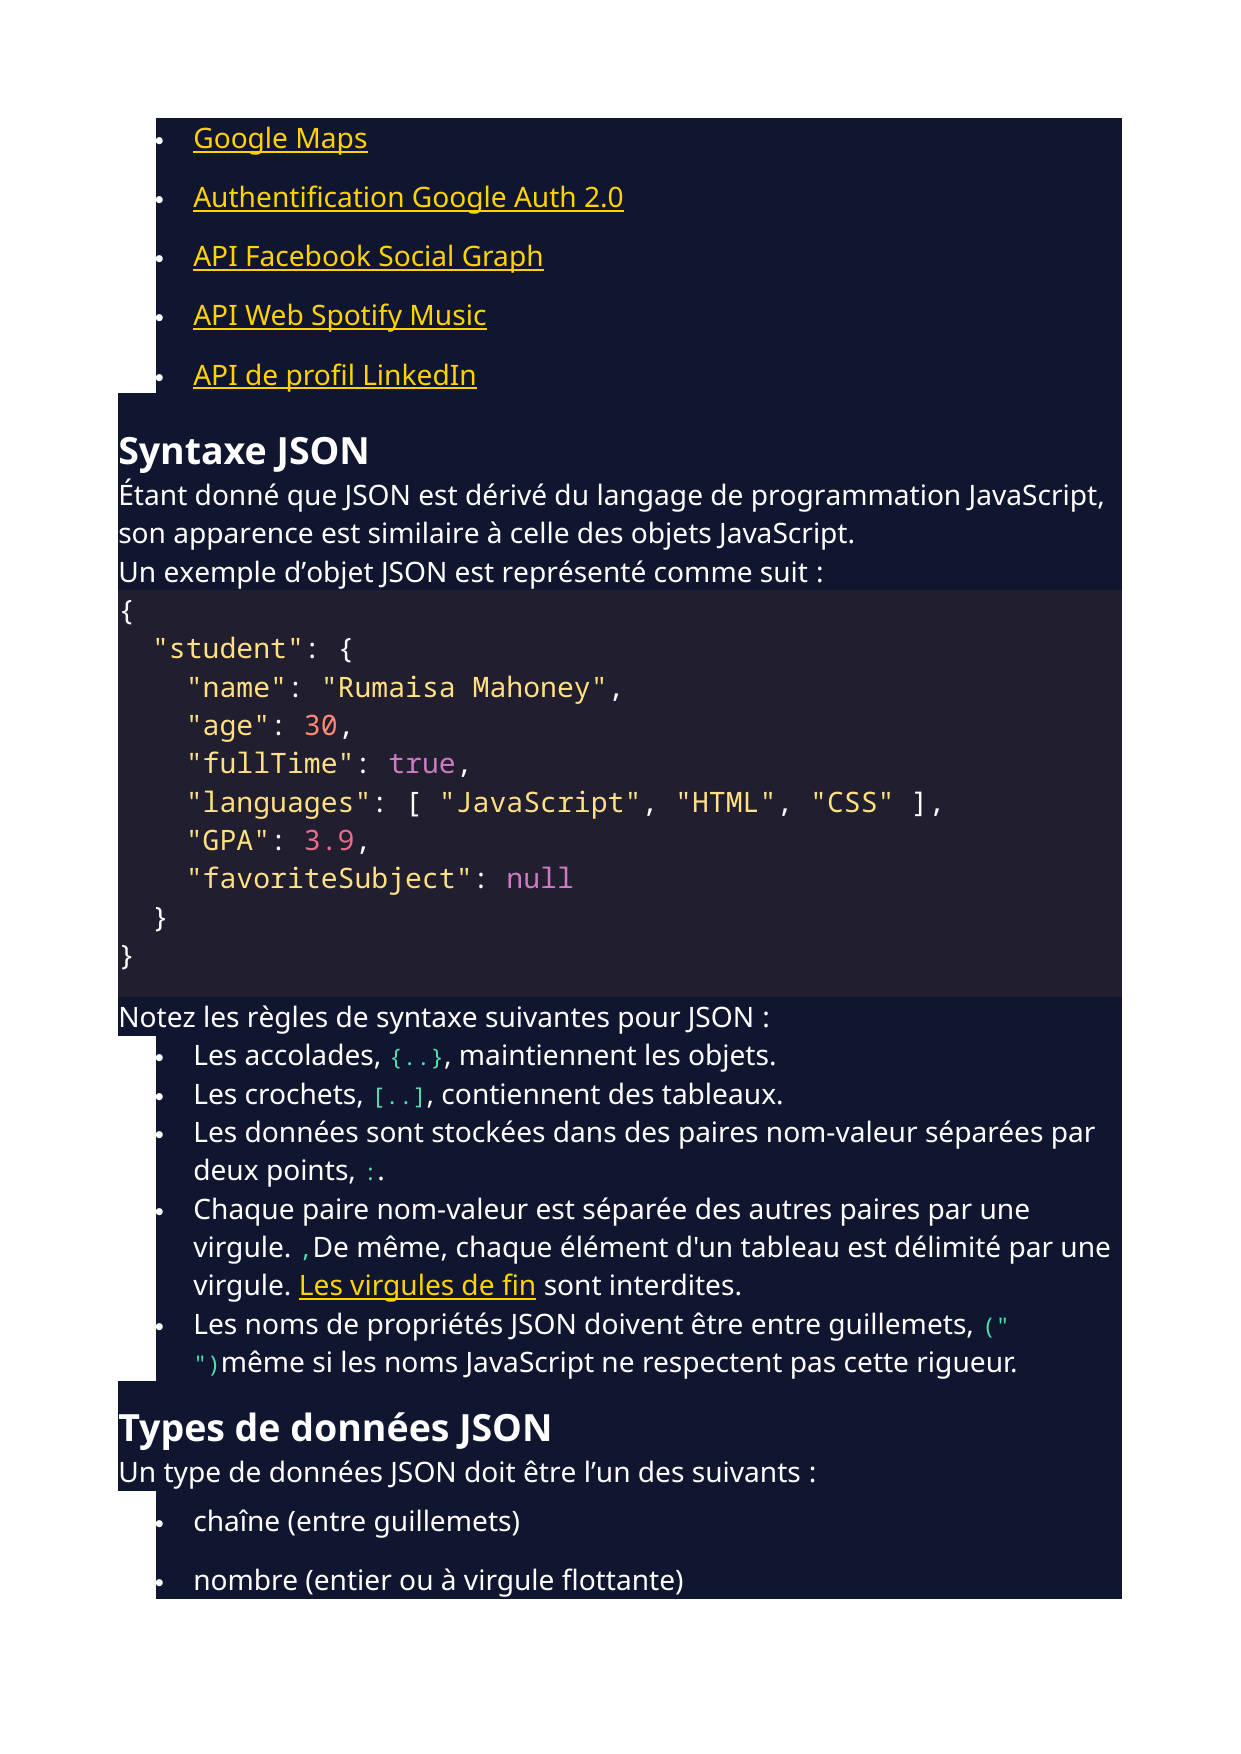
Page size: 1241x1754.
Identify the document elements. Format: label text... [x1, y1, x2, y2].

list Chaque paire nom-valeur est séparée des autres paires par une virgule. ,De même, chaque élément d'un tableau est délimité par une virgule. Les virgules de fin sont interdites. [156, 1189, 1122, 1304]
subtitle Syntaxe JSON [118, 424, 1122, 475]
list Google Maps [156, 118, 1122, 156]
list nombre (entier ou à virgule flottante) [156, 1561, 1122, 1599]
text Un type de données JSON doit être l’un des suivants : [118, 1453, 1122, 1491]
list API Facebook Social Graph [156, 236, 1122, 275]
text { "student": { "name": "Rumaisa Mahoney", "age": 30, "fullTime": true, "languages": [ "JavaScript", "HTML", "CSS" ], "GPA": 3.9, "favoriteSubject": null } } [118, 590, 1122, 997]
list chaîne (entre guillemets) [156, 1501, 1122, 1540]
text Un exemple d’objet JSON est représenté comme suit : [118, 552, 1122, 590]
list Les données sont stockées dans des paires nom-valeur séparées par deux points, :. [156, 1112, 1122, 1189]
list Les crochets, [..], contiennent des tableaux. [156, 1074, 1122, 1112]
list Les accolades, {..}, maintiennent les objets. [156, 1036, 1122, 1074]
text Notez les règles de syntaxe suivantes pour JSON : [118, 997, 1122, 1036]
list Les noms de propriétés JSON doivent être entre guillemets, (" ")même si les noms JavaScript ne respectent pas cette rigueur. [156, 1304, 1122, 1381]
list API Web Spotify Music [156, 296, 1122, 334]
text Étant donné que JSON est dérivé du langage de programmation JavaScript, son apparence est similaire à celle des objets JavaScript. [118, 475, 1122, 552]
list API de profil LinkedIn [156, 355, 1122, 393]
subtitle Types de données JSON [118, 1402, 1122, 1453]
list Authentification Google Auth 2.0 [156, 177, 1122, 216]
